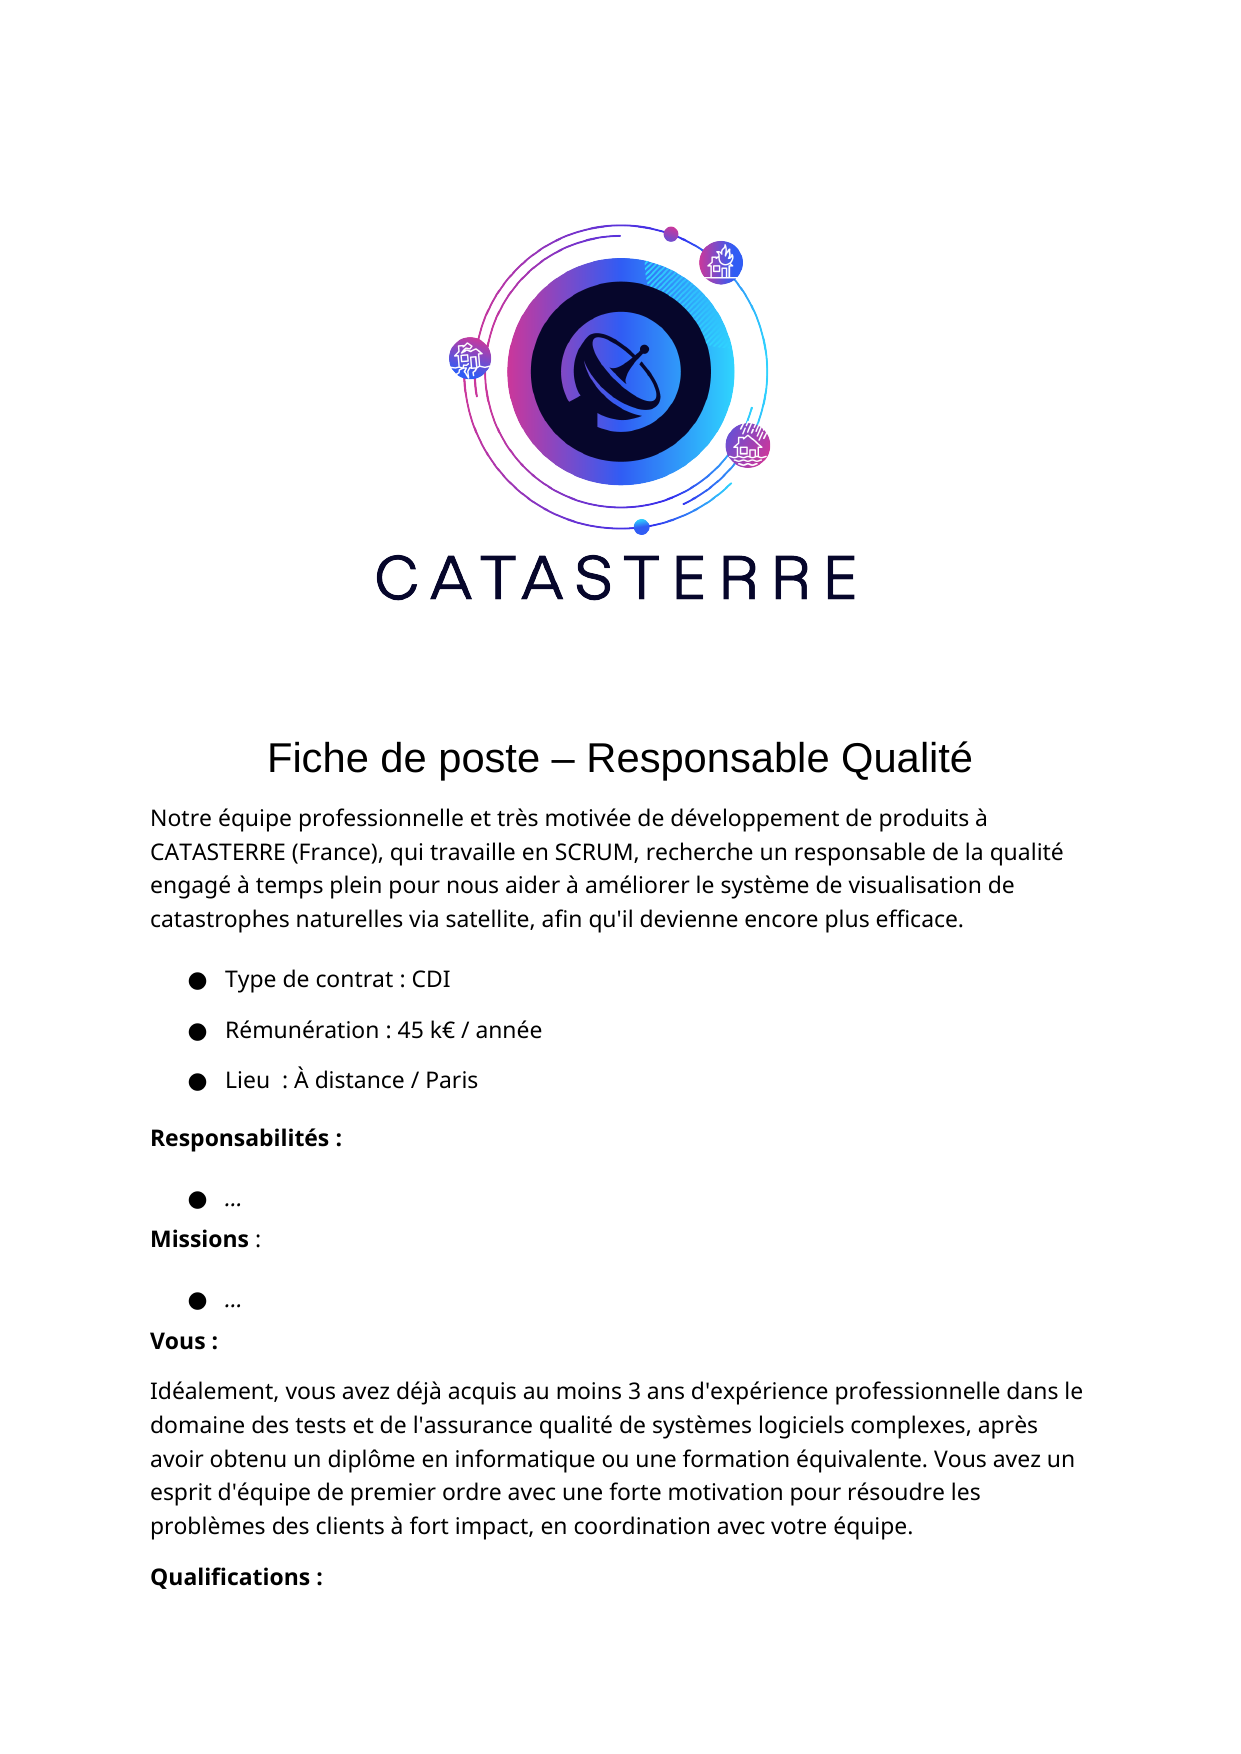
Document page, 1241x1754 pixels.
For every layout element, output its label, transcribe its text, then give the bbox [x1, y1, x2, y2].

list … [187, 1173, 1090, 1220]
text Notre équipe professionnelle et très motivée de développement de produits à CATASTERRE (France), qui travaille en SCRUM, recherche un responsable de la qualité engagé à temps plein pour nous aider à améliorer le système de visualisation de catastrophes naturelles via satellite, afin qu'il devienne encore plus efficace. [150, 802, 1090, 934]
text Missions : [150, 1223, 1090, 1255]
list Type de contrat : CDI [187, 953, 1090, 1000]
list Rémunération : 45 k€ / année [187, 1004, 1090, 1051]
list … [187, 1274, 1090, 1321]
text Qualifications : [150, 1560, 1090, 1592]
text Responsabilités : [150, 1122, 1090, 1153]
list Lieu : À distance / Paris [187, 1055, 1090, 1102]
subtitle Fiche de poste – Responsable Qualité [150, 733, 1090, 781]
text Vous : [150, 1324, 1090, 1356]
text Idéalement, vous avez déjà acquis au moins 3 ans d'expérience professionnelle dans le domaine des tests et de l'assurance qualité de systèmes logiciels complexes, après avoir obtenu un diplôme en informatique ou une formation équivalente. Vous avez un esprit d'équipe de premier ordre avec une forte motivation pour résoudre les problèmes des clients à fort impact, en coordination avec votre équipe. [150, 1375, 1090, 1541]
picture [303, 150, 937, 690]
